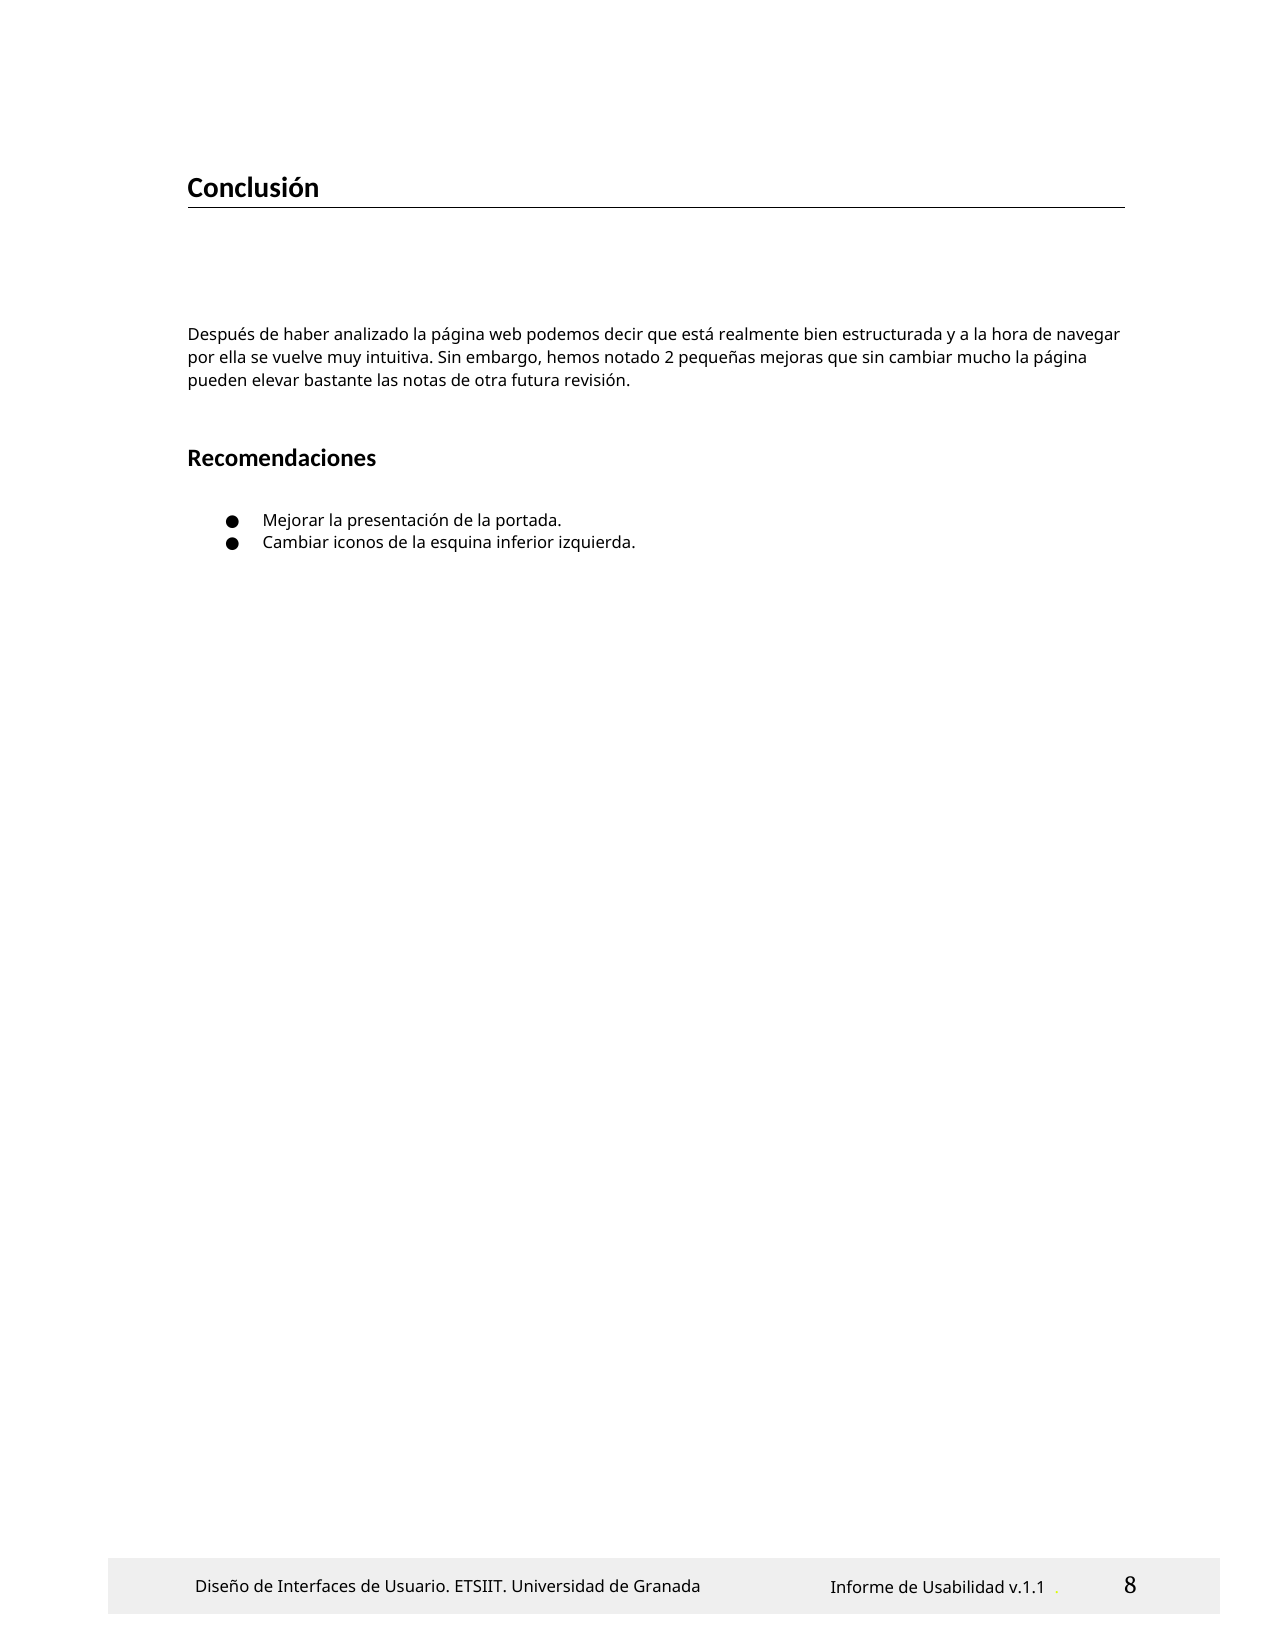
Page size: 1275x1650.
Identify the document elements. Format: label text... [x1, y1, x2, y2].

text Recomendaciones [187, 442, 1125, 473]
text Conclusión [187, 169, 1125, 208]
text Después de haber analizado la página web podemos decir que está realmente bien estructurada y a la hora de navegar por ella se vuelve muy intuitiva. Sin embargo, hemos notado 2 pequeñas mejoras que sin cambiar mucho la página pueden elevar bastante las notas de otra futura revisión. [187, 323, 1125, 391]
list Cambiar iconos de la esquina inferior izquierda. [225, 531, 1125, 554]
list Mejorar la presentación de la portada. [225, 508, 1125, 531]
